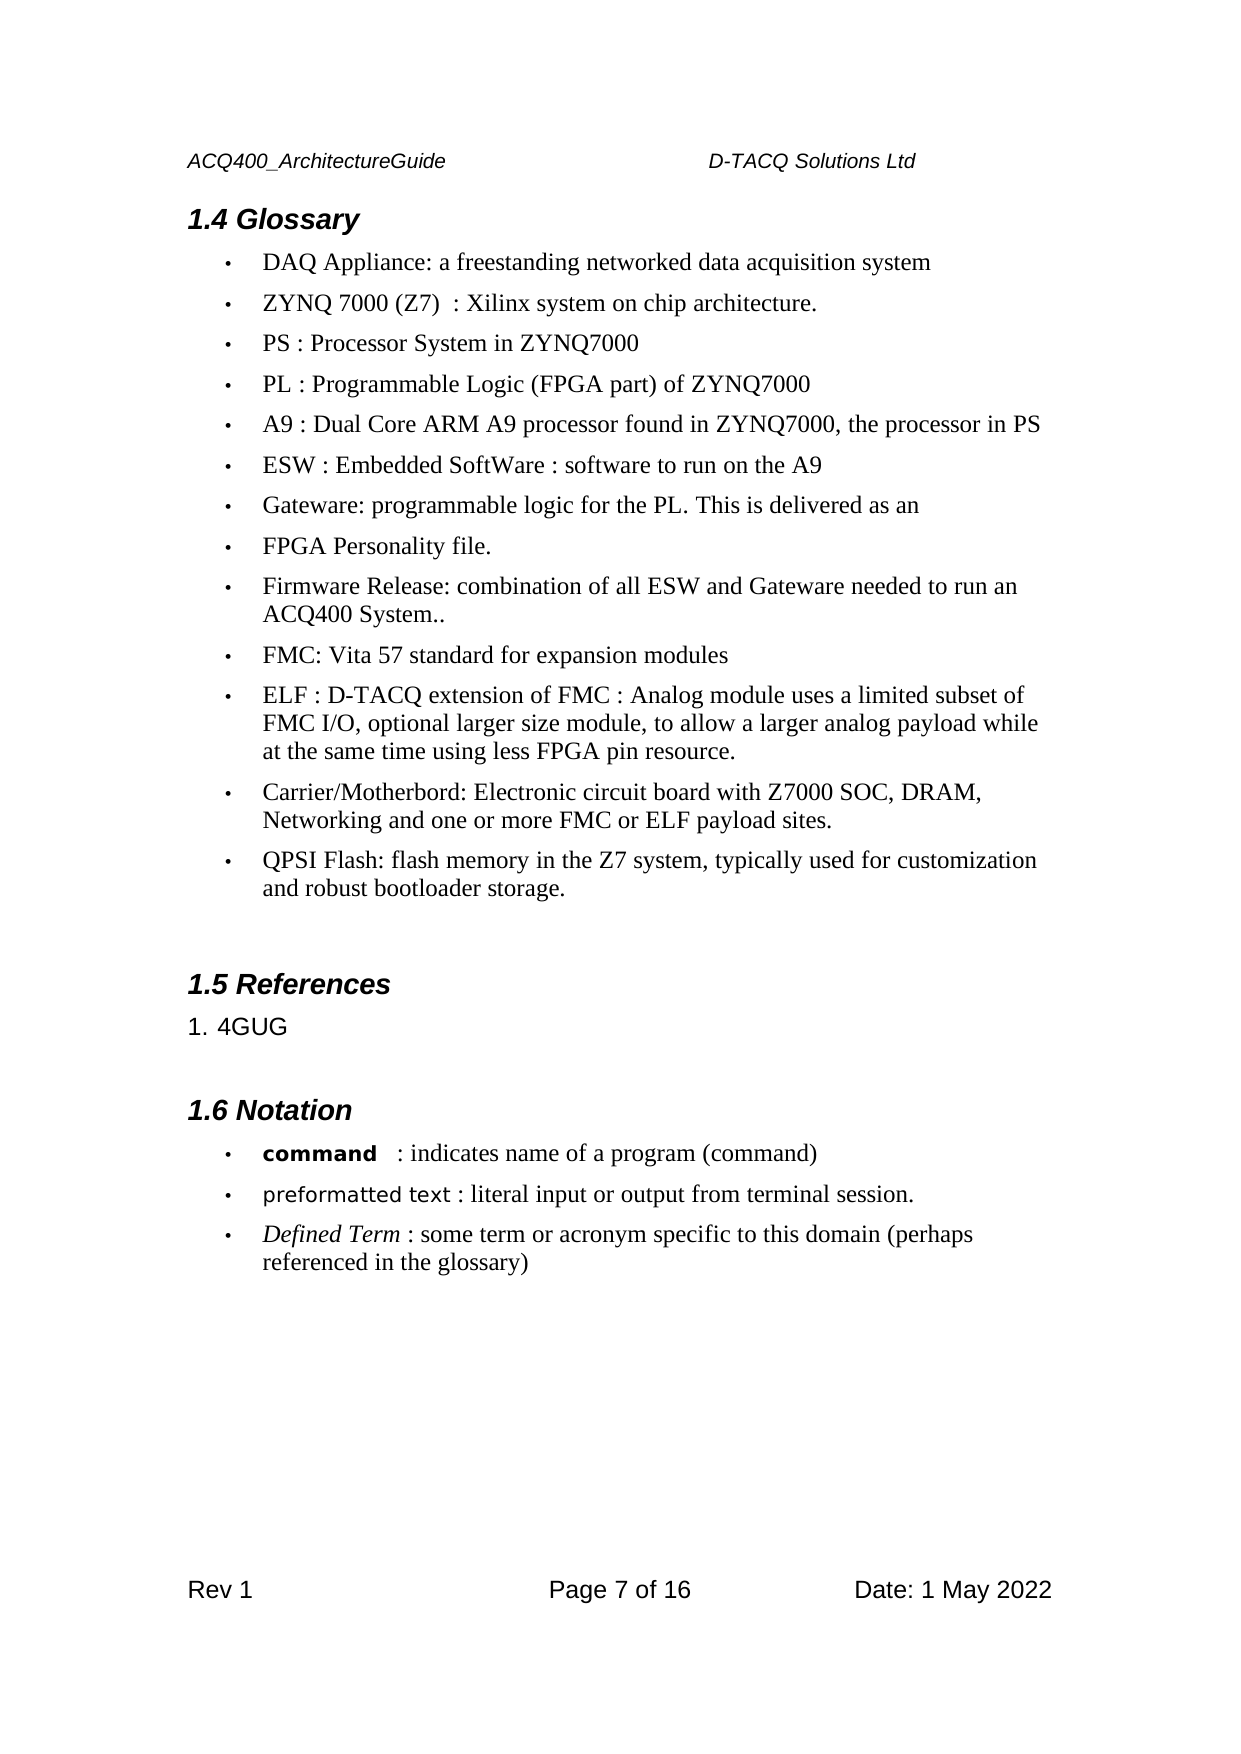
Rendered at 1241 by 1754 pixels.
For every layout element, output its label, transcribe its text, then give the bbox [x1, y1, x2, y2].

list ESW : Embedded SoftWare : software to run on the A9 [225, 451, 1053, 479]
list ELF : D-TACQ extension of FMC : Analog module uses a limited subset of FMC I/O, optional larger size module, to allow a larger analog payload while at the same time using less FPGA pin resource. [225, 681, 1053, 765]
list preformatted text : literal input or output from terminal session. [225, 1179, 1053, 1207]
list FMC: Vita 57 standard for expansion modules [225, 641, 1053, 669]
list DAQ Appliance: a freestanding networked data acquisition system [225, 248, 1053, 276]
list Defined Term : some term or acronym specific to this domain (perhaps referenced in the glossary) [225, 1220, 1053, 1276]
list 4GUG [187, 1013, 1053, 1041]
list FPGA Personality file. [225, 532, 1053, 560]
list PL : Programmable Logic (FPGA part) of ZYNQ7000 [225, 369, 1053, 398]
list A9 : Dual Core ARM A9 processor found in ZYNQ7000, the processor in PS [225, 410, 1053, 438]
list Gateware: programmable logic for the PL. This is delivered as an [225, 491, 1053, 519]
subtitle Notation [187, 1094, 1053, 1126]
list QPSI Flash: flash memory in the Z7 system, typically used for customization and robust bootloader storage. [225, 846, 1053, 902]
list ZYNQ 7000 (Z7) : Xilinx system on chip architecture. [225, 288, 1053, 317]
list Carrier/Motherbord: Electronic circuit board with Z7000 SOC, DRAM, Networking and one or more FMC or ELF payload sites. [225, 778, 1053, 834]
list Firmware Release: combination of all ESW and Gateware needed to run an ACQ400 System.. [225, 572, 1053, 628]
subtitle Glossary [187, 203, 1053, 236]
list PS : Processor System in ZYNQ7000 [225, 329, 1053, 357]
list command : indicates name of a program (command) [225, 1139, 1053, 1167]
subtitle References [187, 968, 1053, 1000]
